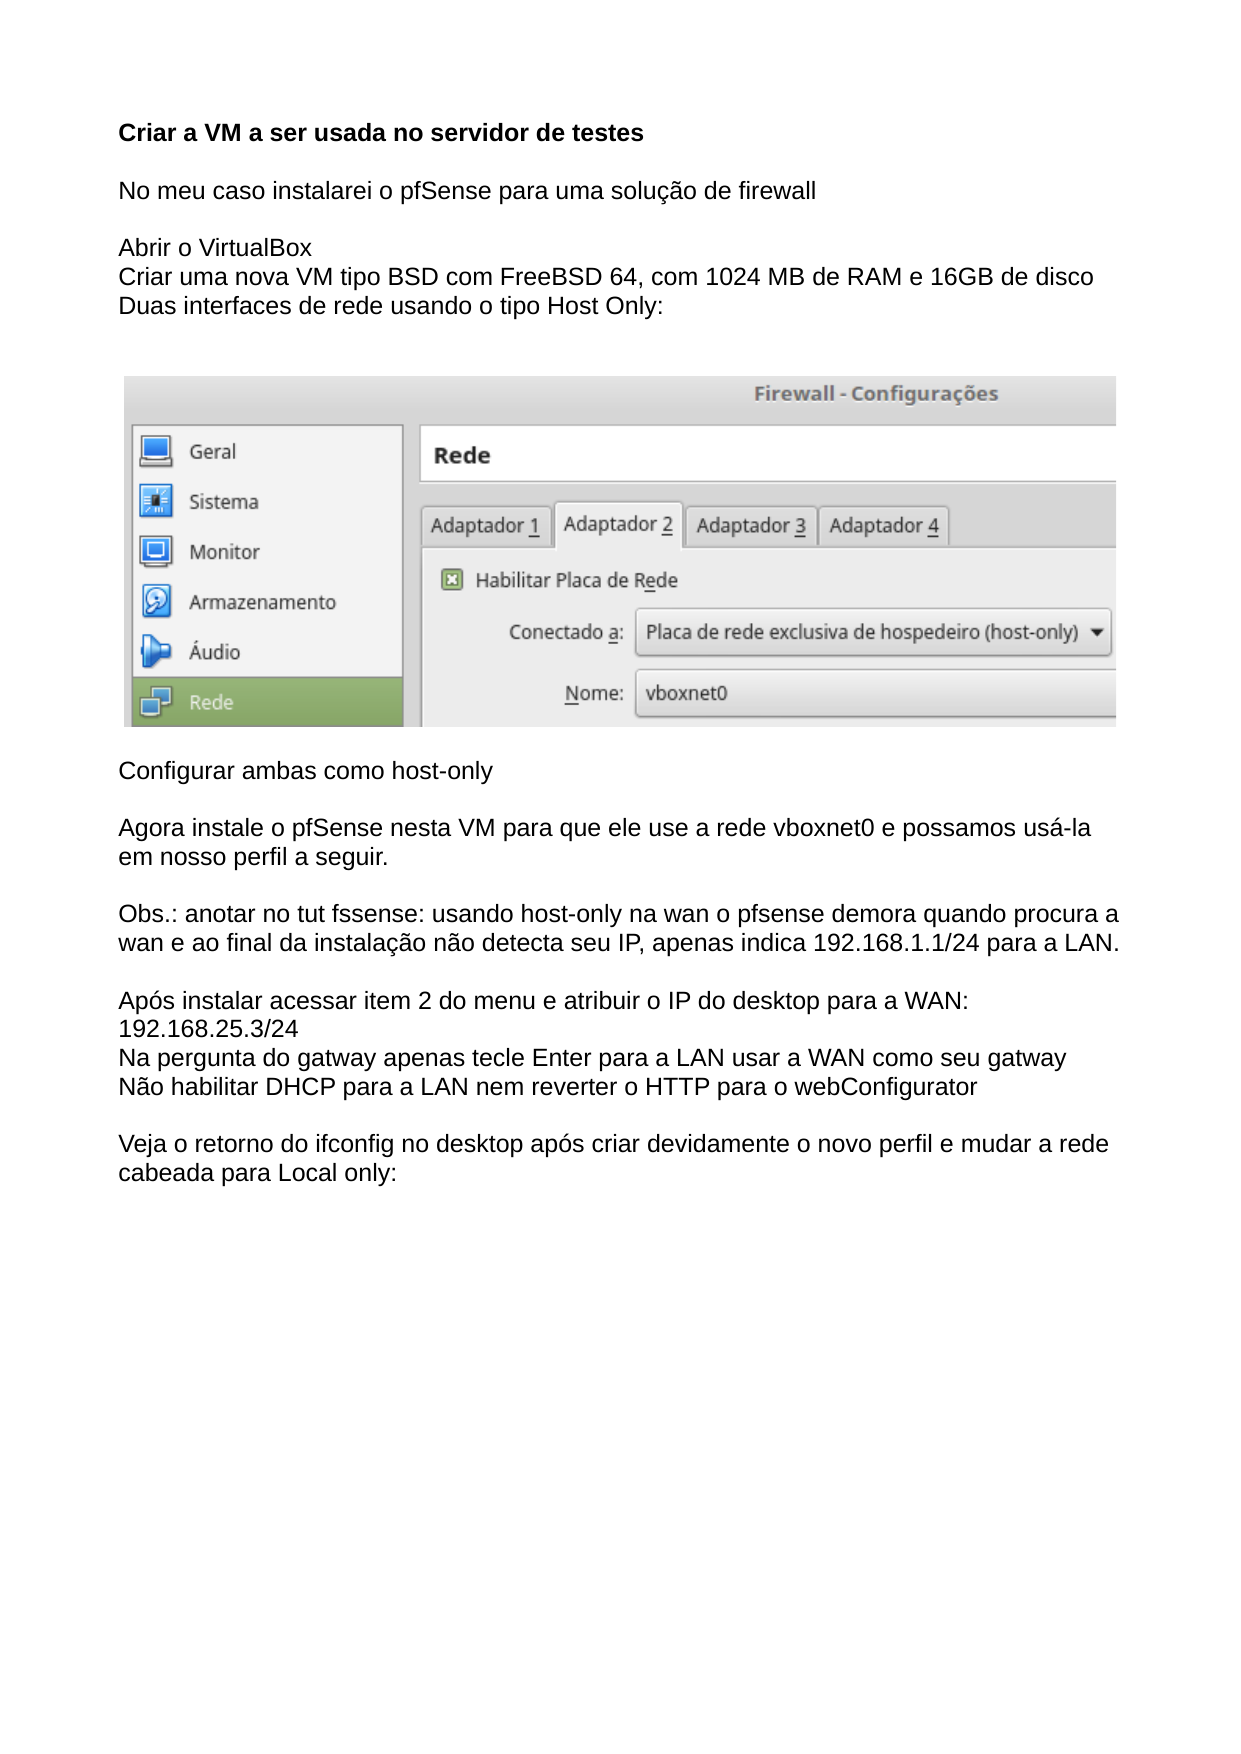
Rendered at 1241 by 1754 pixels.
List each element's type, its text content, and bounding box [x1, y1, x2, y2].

text Abrir o VirtualBox [118, 233, 1122, 262]
text No meu caso instalarei o pfSense para uma solução de firewall [118, 176, 1122, 204]
text Na pergunta do gatway apenas tecle Enter para a LAN usar a WAN como seu gatway [118, 1043, 1122, 1072]
text Agora instale o pfSense nesta VM para que ele use a rede vboxnet0 e possamos usá-la em nosso perfil a seguir. [118, 813, 1122, 871]
text Veja o retorno do ifconfig no desktop após criar devidamente o novo perfil e mudar a rede cabeada para Local only: [118, 1129, 1122, 1187]
text Duas interfaces de rede usando o tipo Host Only: [118, 291, 1122, 319]
text Após instalar acessar item 2 do menu e atribuir o IP do desktop para a WAN: [118, 986, 1122, 1014]
text 192.168.25.3/24 [118, 1014, 1122, 1043]
text Configurar ambas como host-only [118, 756, 1122, 784]
picture [124, 376, 1117, 727]
text Criar a VM a ser usada no servidor de testes [118, 118, 1122, 147]
text Obs.: anotar no tut fssense: usando host-only na wan o pfsense demora quando procura a wan e ao final da instalação não detecta seu IP, apenas indica 192.168.1.1/24 para a LAN. [118, 899, 1122, 957]
text Criar uma nova VM tipo BSD com FreeBSD 64, com 1024 MB de RAM e 16GB de disco [118, 262, 1122, 291]
text Não habilitar DHCP para a LAN nem reverter o HTTP para o webConfigurator [118, 1072, 1122, 1101]
